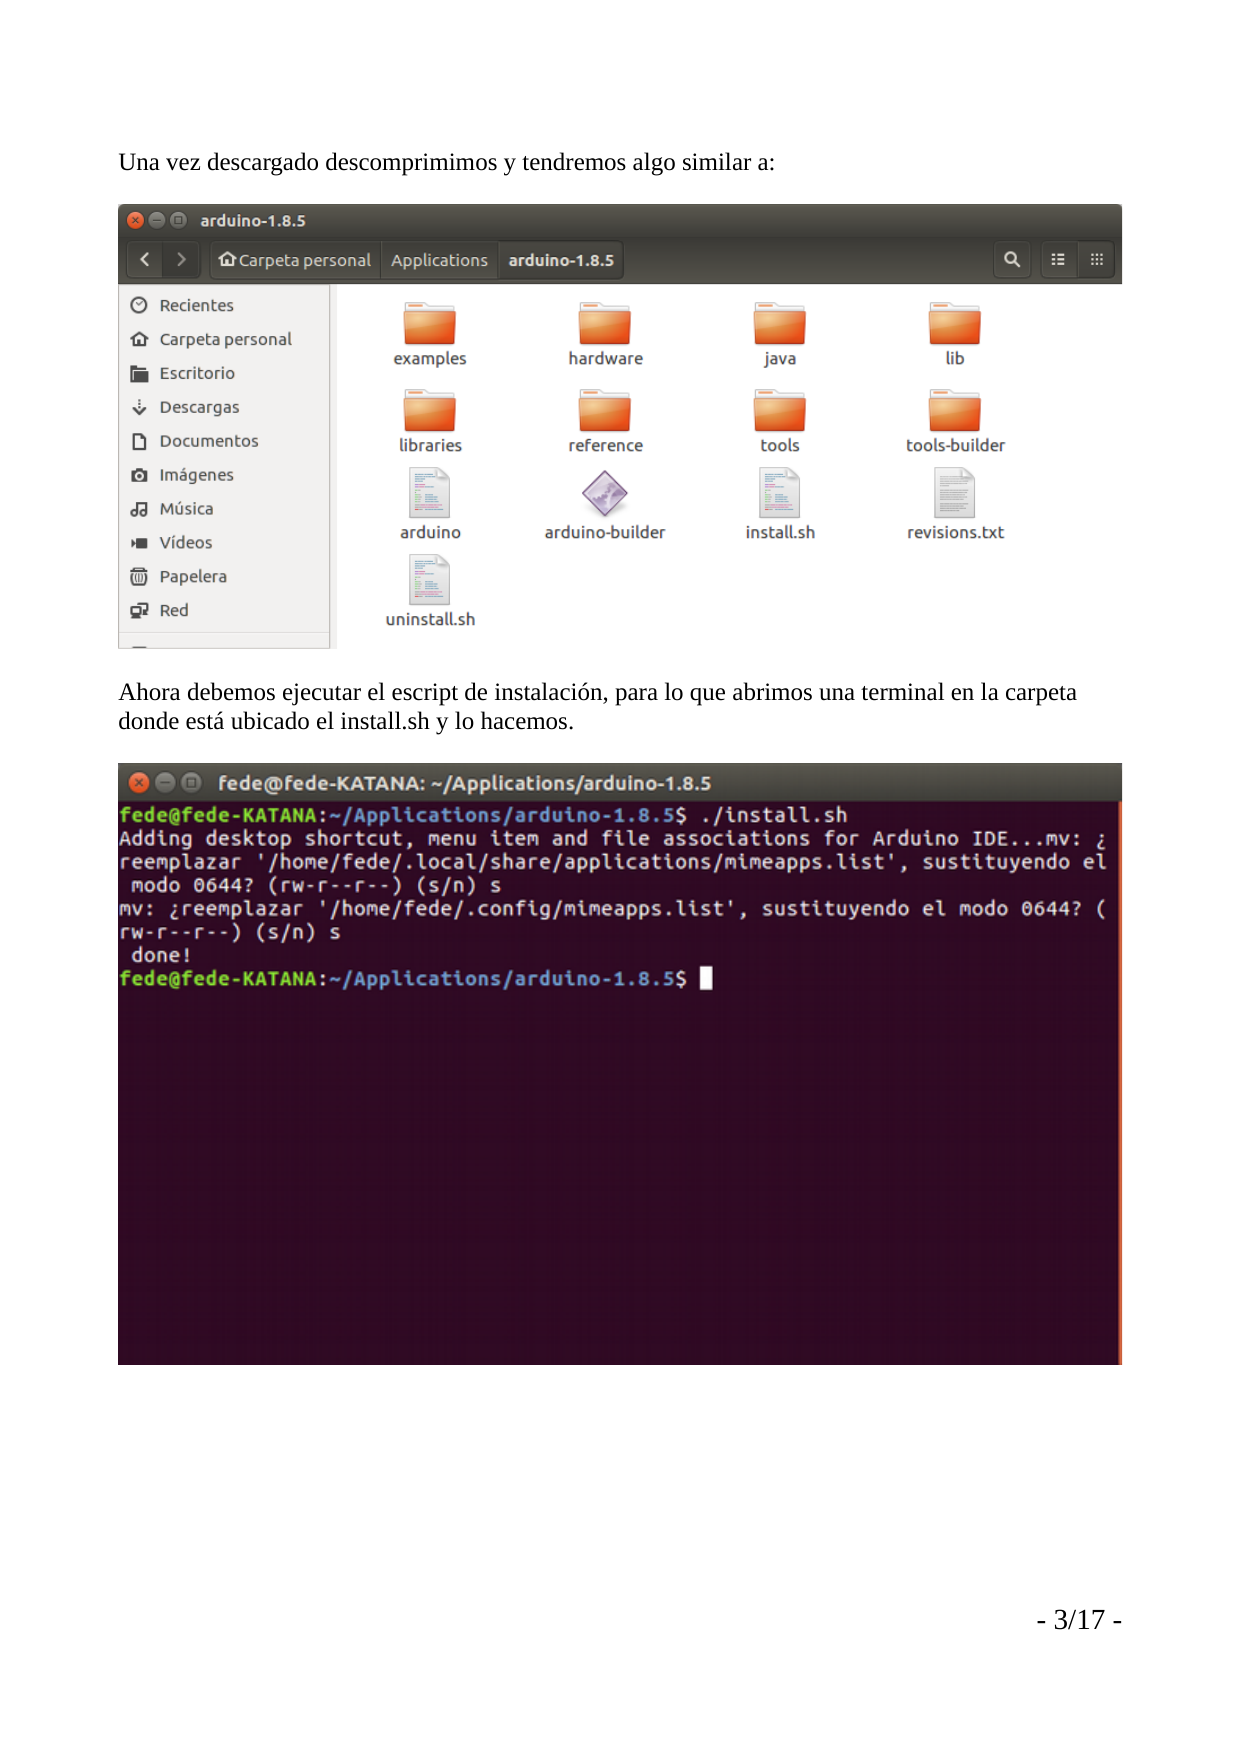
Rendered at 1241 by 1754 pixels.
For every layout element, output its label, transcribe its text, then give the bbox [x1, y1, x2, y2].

text Ahora debemos ejecutar el escript de instalación, para lo que abrimos una terminal en la carpeta donde está ubicado el install.sh y lo hacemos. [118, 677, 1122, 735]
picture [118, 204, 1123, 649]
picture [118, 763, 1123, 1365]
text Una vez descargado descomprimimos y tendremos algo similar a: [118, 147, 1122, 176]
